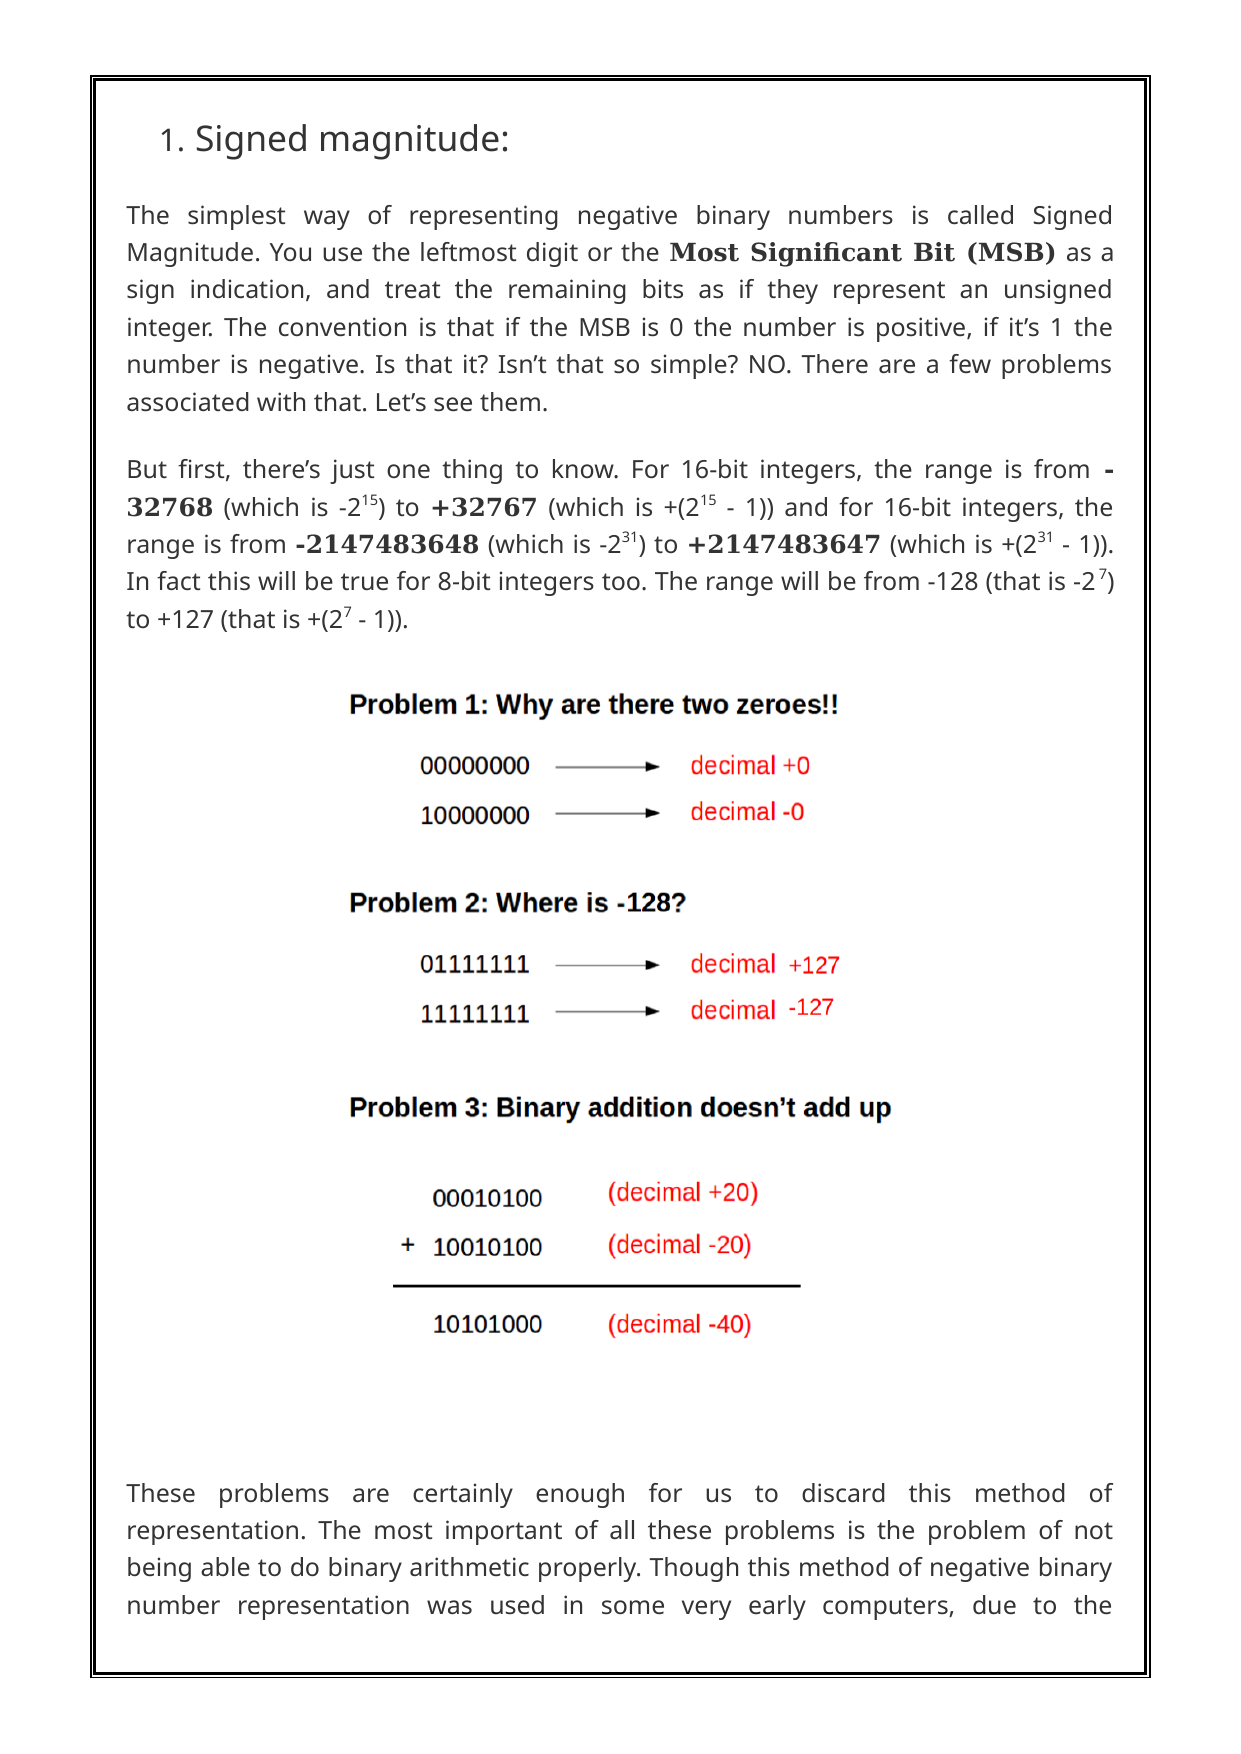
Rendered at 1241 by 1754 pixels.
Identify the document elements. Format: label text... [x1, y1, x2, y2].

text The simplest way of representing negative binary numbers is called Signed Magnitude. You use the leftmost digit or the Most Significant Bit (MSB) as a sign indication, and treat the remaining bits as if they represent an unsigned integer. The convention is that if the MSB is 0 the number is positive, if it’s 1 the number is negative. Is that it? Isn’t that so simple? NO. There are a few problems associated with that. Let’s see them. [126, 197, 1114, 418]
text 1. Signed magnitude: [126, 111, 1114, 162]
text But first, there’s just one thing to know. For 16-bit integers, the range is from -32768 (which is -215) to +32767 (which is +(215 - 1)) and for 16-bit integers, the range is from -2147483648 (which is -231) to +2147483647 (which is +(231 - 1)). In fact this will be true for 8-bit integers too. The range will be from -128 (that is -27) to +127 (that is +(27 - 1)). [126, 452, 1114, 635]
text These problems are certainly enough for us to discard this method of representation. The most important of all these problems is the problem of not being able to do binary arithmetic properly. Though this method of negative binary number representation was used in some very early computers, due to the [126, 1475, 1114, 1621]
picture [345, 679, 896, 1351]
